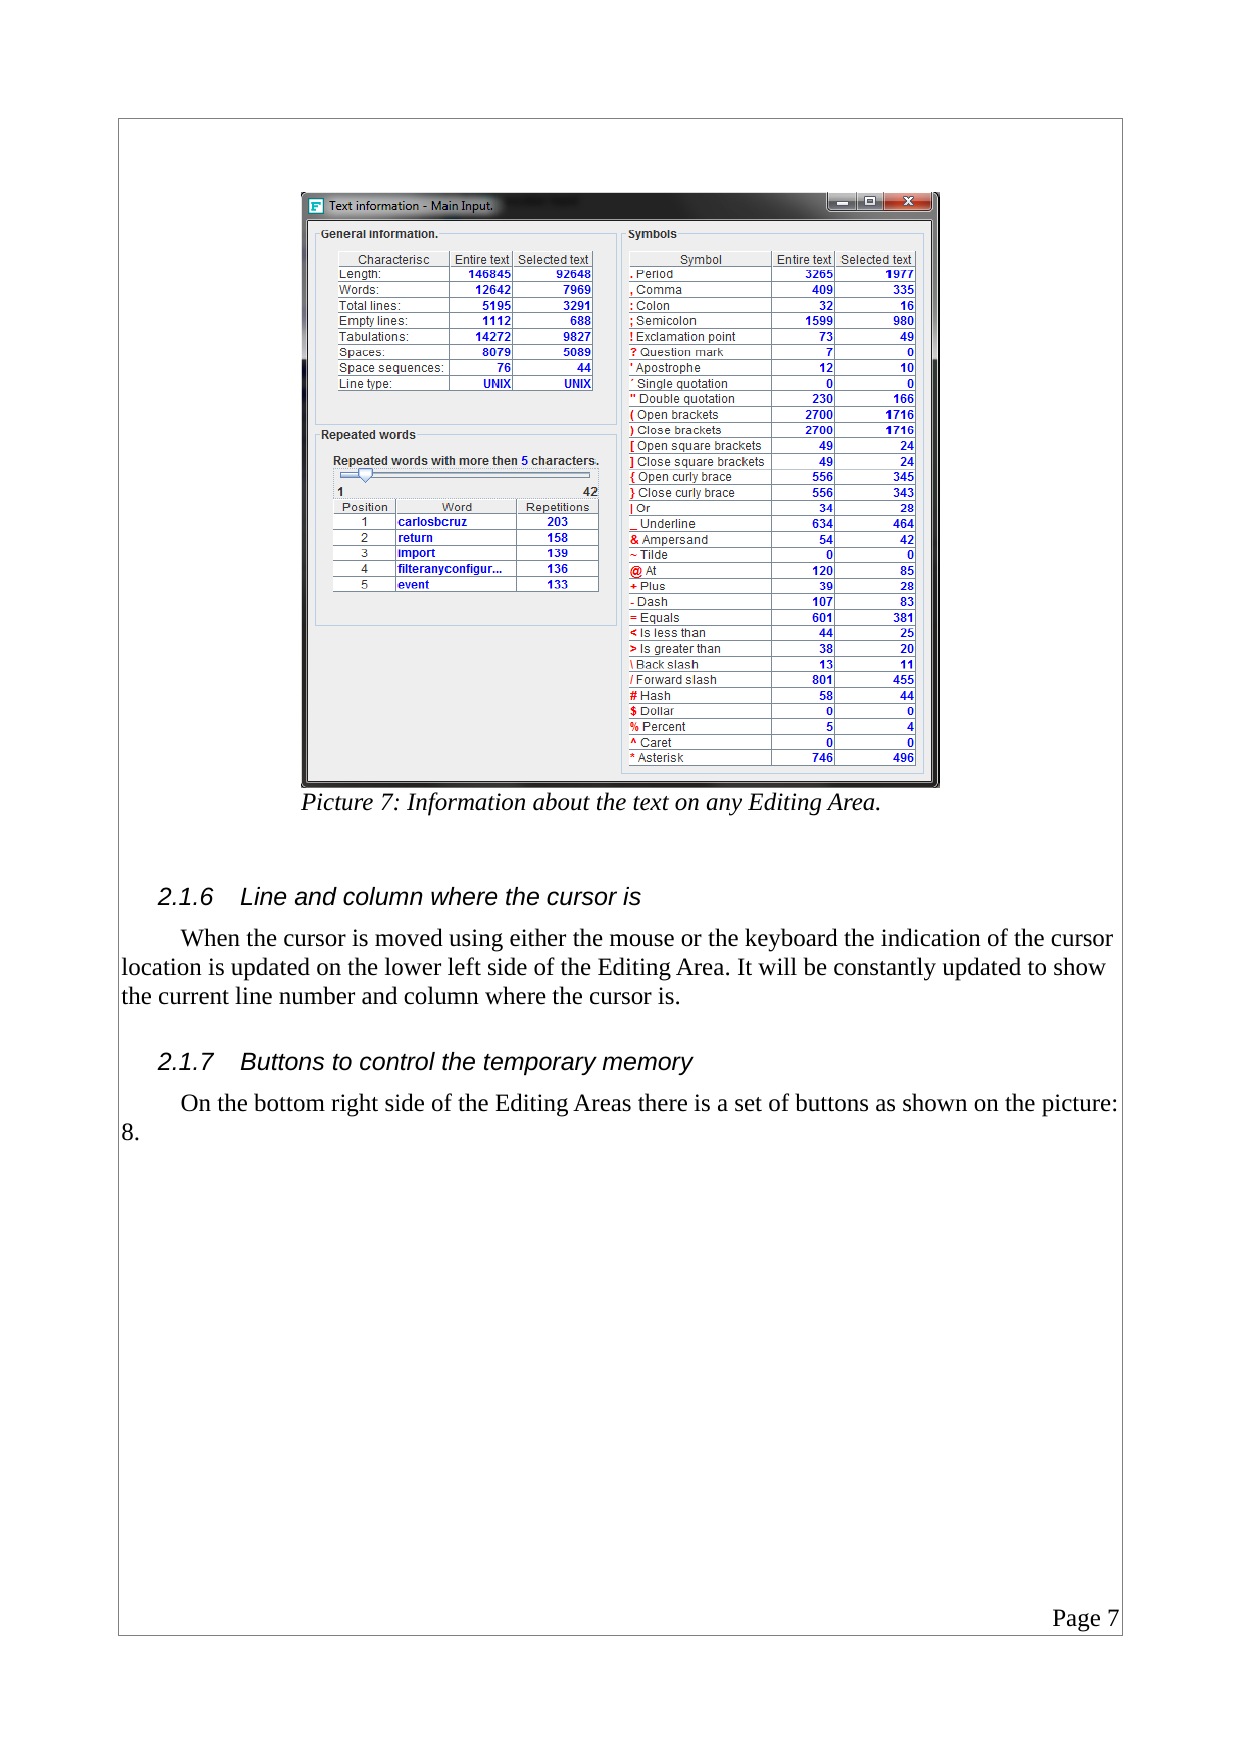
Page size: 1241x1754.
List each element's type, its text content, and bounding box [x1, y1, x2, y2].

picture [301, 192, 940, 788]
text When the cursor is moved using either the mouse or the keyboard the indication of the cursor location is updated on the lower left side of the Editing Area. It will be constantly updated to show the current line number and column where the cursor is. [121, 923, 1119, 1010]
text Picture 7: Information about the text on any Editing Area. [301, 788, 940, 816]
subtitle Line and column where the cursor is [151, 882, 1119, 911]
text On the bottom right side of the Editing Areas there is a set of buttons as shown on the picture: 8. [121, 1088, 1119, 1146]
subtitle Buttons to control the temporary memory [151, 1047, 1119, 1076]
